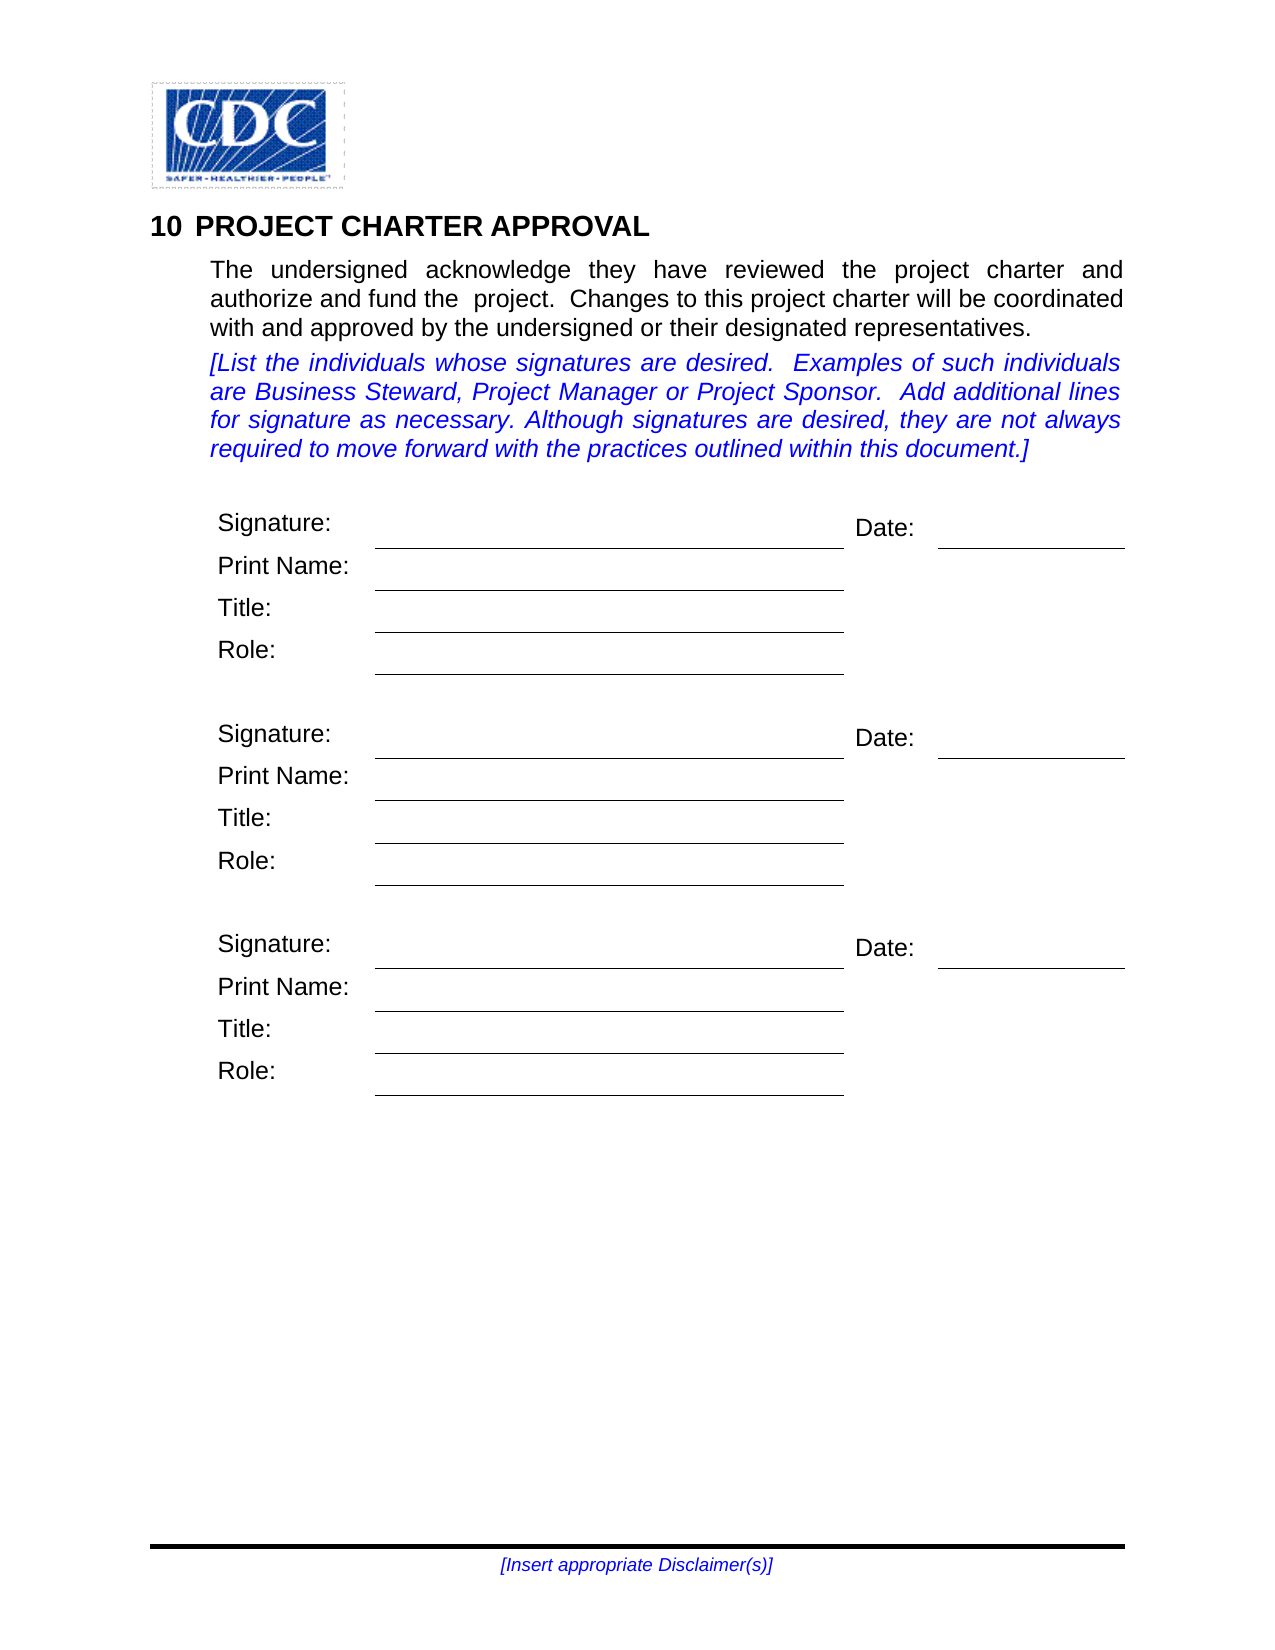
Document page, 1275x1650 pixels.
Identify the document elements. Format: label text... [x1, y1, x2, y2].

table_cell Role: [206, 1053, 374, 1095]
table_header Date: [844, 717, 937, 758]
table_cell [938, 590, 1125, 632]
table_header Signature: [206, 717, 374, 758]
table_header [375, 506, 844, 547]
table_cell [938, 1053, 1125, 1095]
table_cell Print Name: [206, 758, 374, 800]
table_header Date: [844, 506, 937, 547]
table_header [938, 717, 1125, 758]
text The undersigned acknowledge they have reviewed the project charter and authorize and fund the <Project Name> project. Changes to this project charter will be coordinated with and approved by the undersigned or their designated representatives. [210, 255, 1125, 342]
table_cell [375, 1054, 844, 1095]
table_header Signature: [206, 506, 374, 547]
table_cell [844, 968, 937, 1011]
table_header [375, 717, 844, 758]
table_cell Role: [206, 843, 374, 885]
table_cell [375, 759, 844, 800]
table_cell [938, 759, 1125, 800]
table_cell [375, 969, 844, 1011]
table_cell [844, 590, 937, 632]
picture [151, 82, 346, 189]
table_cell [375, 801, 844, 842]
table_cell [844, 800, 937, 842]
table_cell [844, 843, 937, 885]
table_cell [375, 549, 844, 590]
table_cell Role: [206, 632, 374, 674]
table_cell [375, 591, 844, 632]
table_cell [938, 632, 1125, 674]
table_cell [844, 548, 937, 590]
table_header Signature: [206, 927, 374, 968]
table_cell [844, 1053, 937, 1095]
table_header [375, 927, 844, 968]
table_cell Title: [206, 590, 374, 632]
table_cell Title: [206, 800, 374, 842]
table_cell [938, 1011, 1125, 1053]
table_header Date: [844, 927, 937, 968]
table_cell [375, 633, 844, 674]
table_cell Print Name: [206, 548, 374, 590]
table_header [938, 506, 1125, 547]
table_cell Title: [206, 1011, 374, 1053]
table_cell [375, 1012, 844, 1053]
table_cell [938, 549, 1125, 590]
table_header [938, 927, 1125, 968]
subtitle project Charter approval [150, 209, 1125, 243]
table_cell [844, 758, 937, 800]
table_cell Print Name: [206, 968, 374, 1011]
table_cell [938, 800, 1125, 842]
text [List the individuals whose signatures are desired. Examples of such individuals are Business Steward, Project Manager or Project Sponsor. Add additional lines for signature as necessary. Although signatures are desired, they are not always required to move forward with the practices outlined within this document.] [210, 348, 1125, 463]
table_cell [938, 969, 1125, 1011]
table_cell [844, 1011, 937, 1053]
table_cell [844, 632, 937, 674]
table_cell [938, 843, 1125, 885]
table_cell [375, 844, 844, 885]
